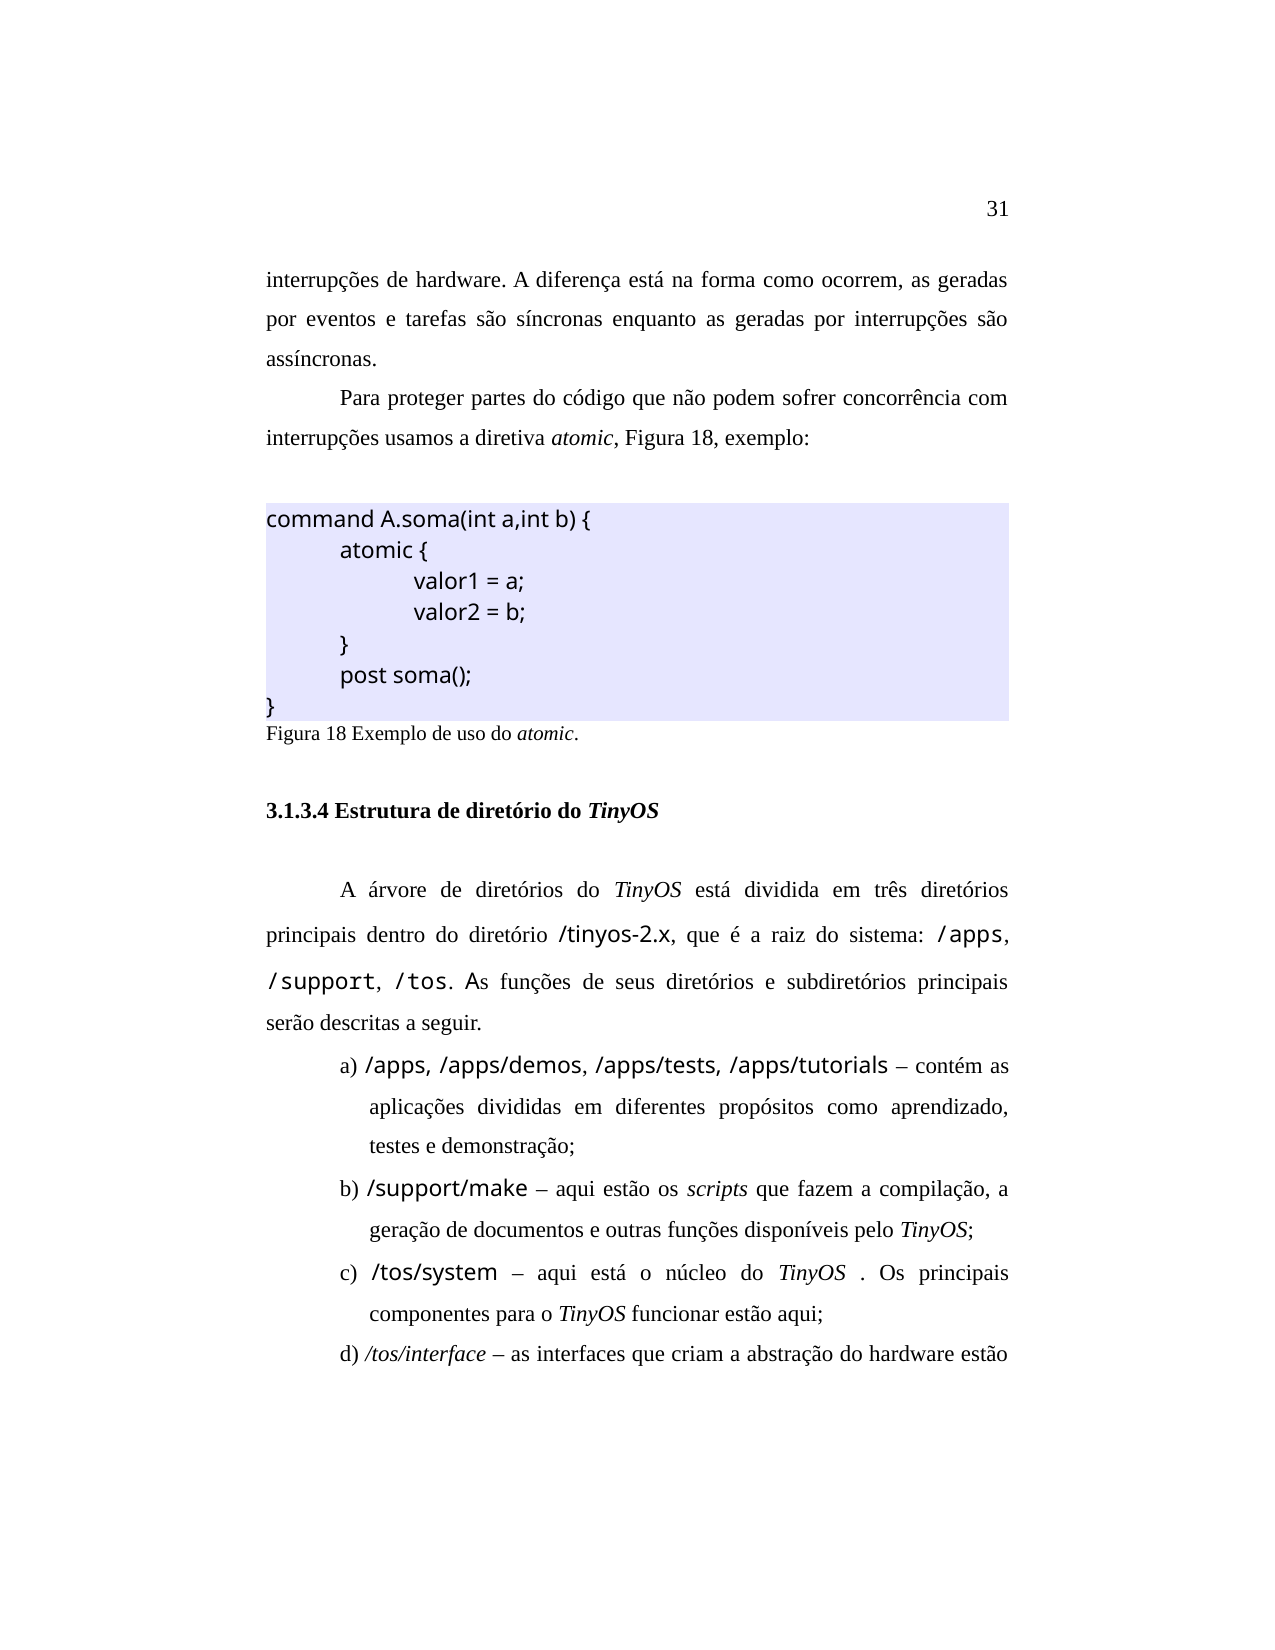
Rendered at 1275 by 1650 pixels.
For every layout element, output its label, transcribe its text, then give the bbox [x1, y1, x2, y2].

text a) /apps, /apps/demos, /apps/tests, /apps/tutorials – contém as aplicações divididas em diferentes propósitos como aprendizado, testes e demonstração; [339, 1048, 1009, 1159]
text d) /tos/interface – as interfaces que criam a abstração do hardware estão [339, 1339, 1009, 1366]
text Para proteger partes do código que não podem sofrer concorrência com interrupções usamos a diretiva atomic, Figura 18, exemplo: [266, 384, 1009, 450]
text post soma(); [266, 659, 1009, 690]
text A árvore de diretórios do TinyOS está dividida em três diretórios principais dentro do diretório /tinyos-2.x, que é a raiz do sistema: /apps, /support, /tos. As funções de seus diretórios e subdiretórios principais serão descritas a seguir. [266, 876, 1009, 1035]
text b) /support/make – aqui estão os scripts que fazem a compilação, a geração de documentos e outras funções disponíveis pelo TinyOS; [339, 1172, 1009, 1243]
text valor1 = a; [266, 565, 1009, 596]
text 3.1.3.4 Estrutura de diretório do TinyOS [266, 797, 1009, 823]
text } [266, 628, 1009, 659]
text atomic { [266, 534, 1009, 565]
text command A.soma(int a,int b) { [266, 503, 1009, 534]
text c) /tos/system – aqui está o núcleo do TinyOS . Os principais componentes para o TinyOS funcionar estão aqui; [339, 1256, 1009, 1326]
text interrupções de hardware. A diferença está na forma como ocorrem, as geradas por eventos e tarefas são síncronas enquanto as geradas por interrupções são assíncronas. [266, 266, 1009, 371]
text } [266, 690, 1009, 721]
text Figura 18 Exemplo de uso do atomic. [266, 721, 1009, 745]
text valor2 = b; [266, 596, 1009, 628]
